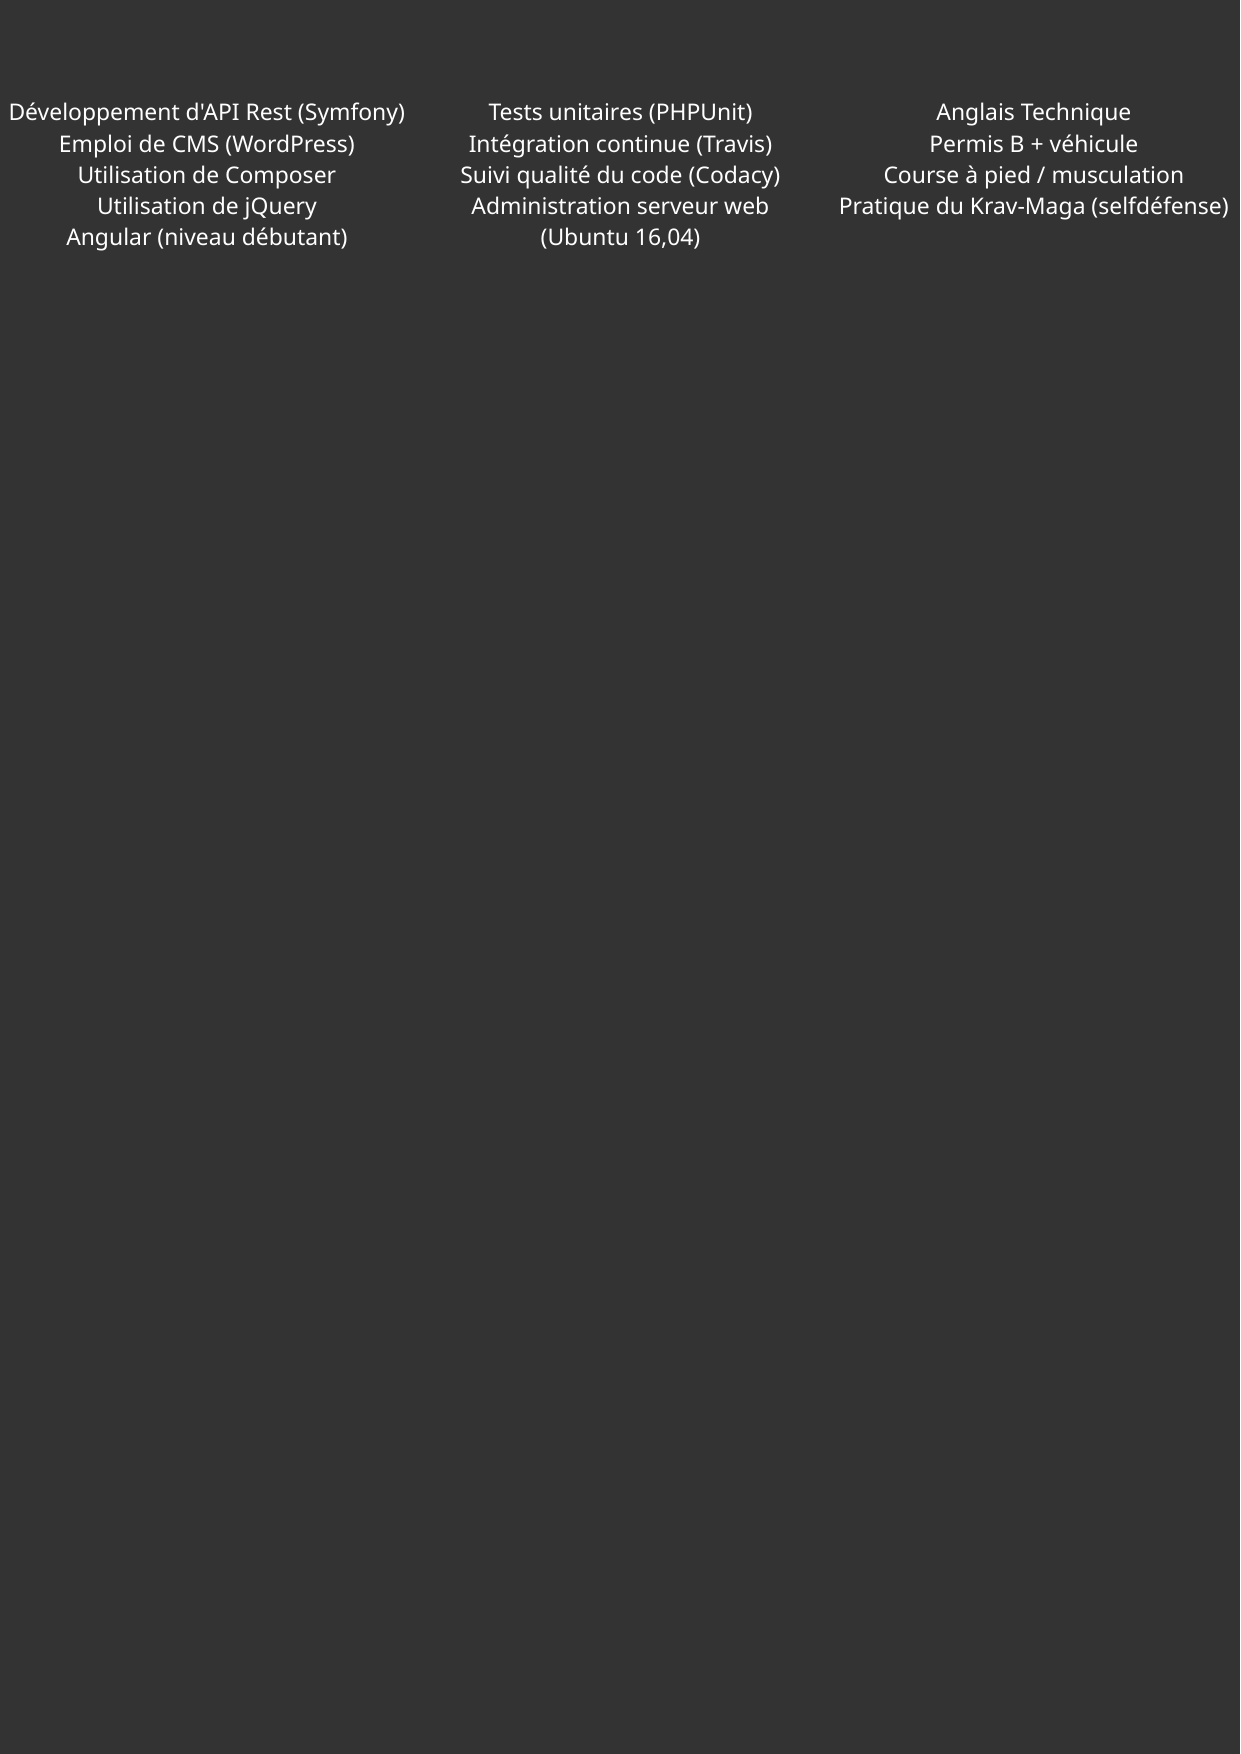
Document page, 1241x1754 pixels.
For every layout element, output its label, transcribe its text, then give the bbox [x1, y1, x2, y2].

table_cell Tests unitaires (PHPUnit) Intégration continue (Travis) Suivi qualité du code (Codacy) Administration serveur web (Ubuntu 16,04) [414, 91, 827, 261]
table_header [0, 0, 827, 91]
table_header [827, 0, 1240, 91]
table_cell Développement d'API Rest (Symfony) Emploi de CMS (WordPress) Utilisation de Composer Utilisation de jQuery Angular (niveau débutant) [0, 91, 413, 261]
table_cell Anglais Technique Permis B + véhicule Course à pied / musculation Pratique du Krav-Maga (selfdéfense) [827, 91, 1240, 261]
